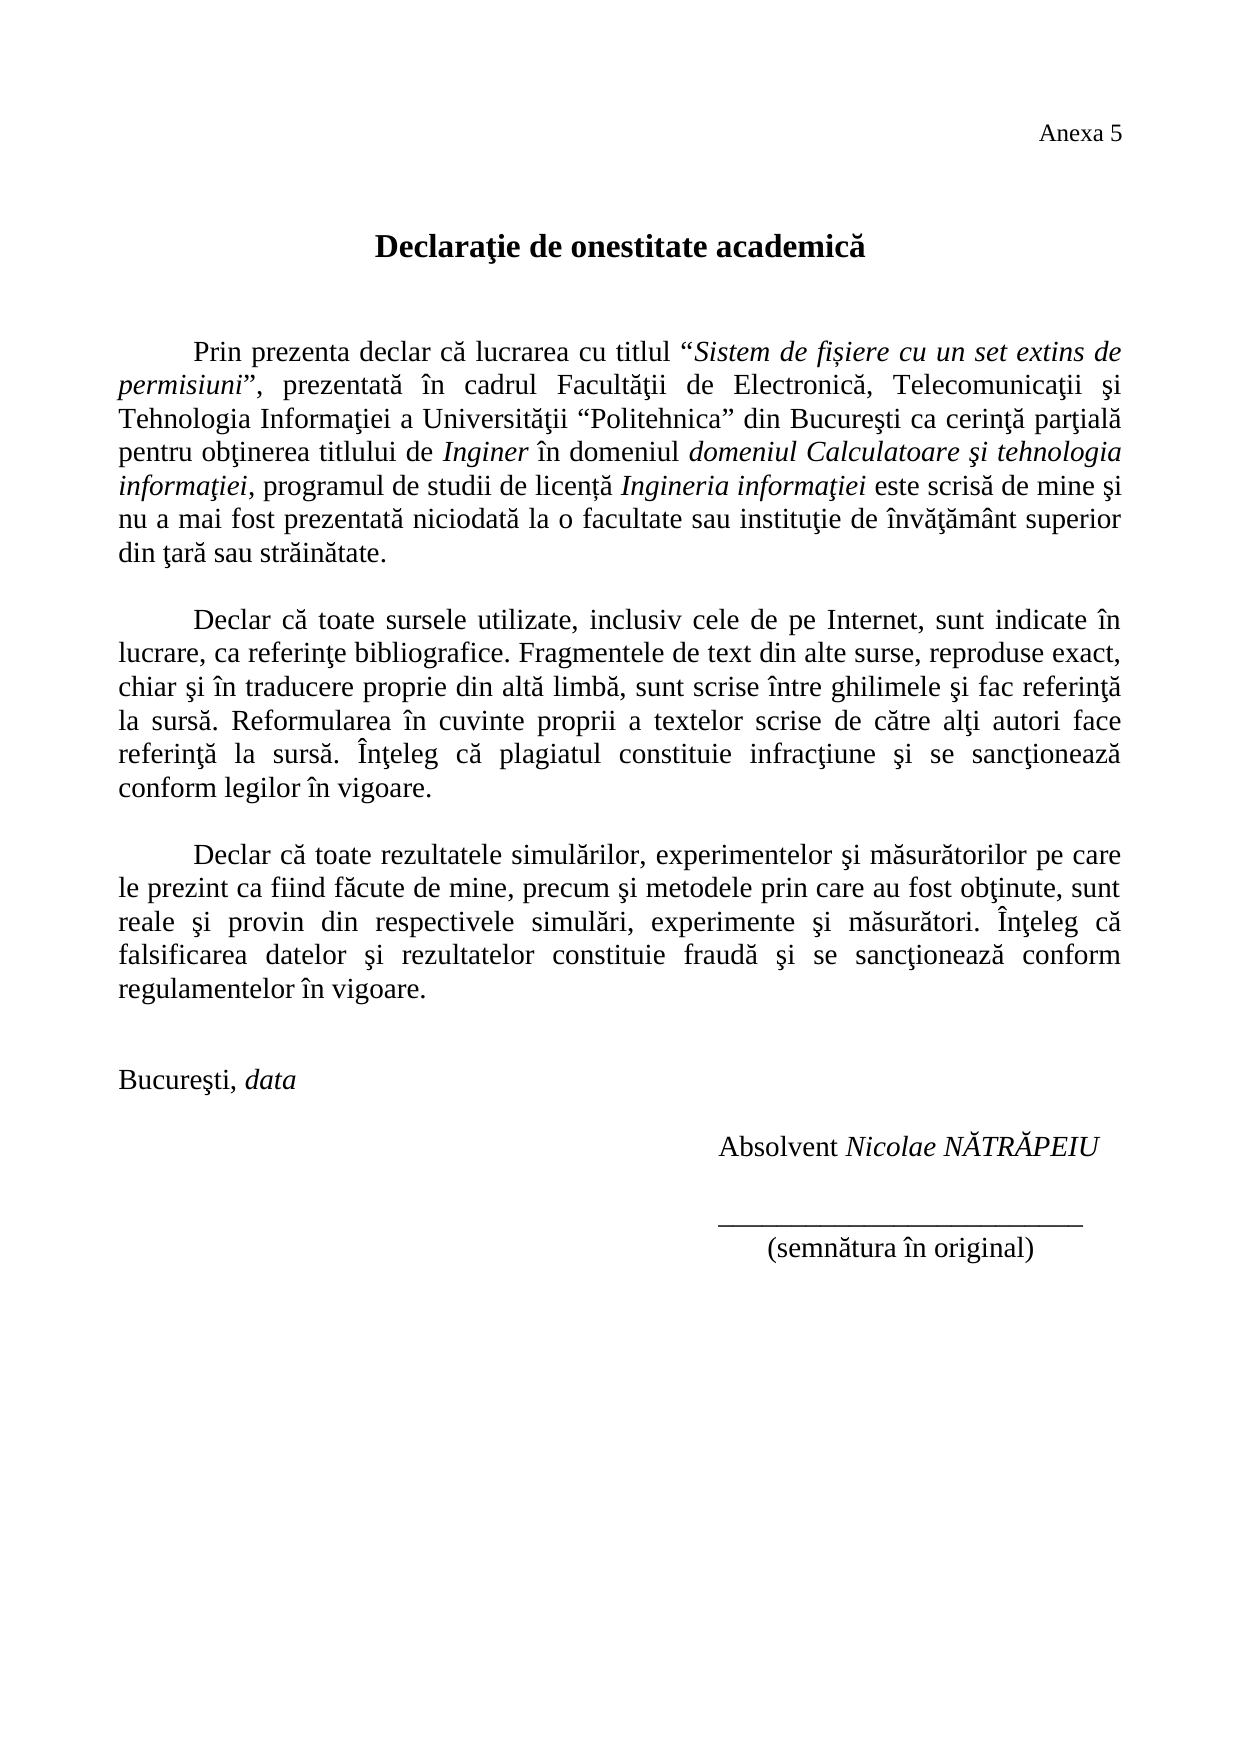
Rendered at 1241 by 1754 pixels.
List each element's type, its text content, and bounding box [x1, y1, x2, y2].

text Bucureşti, data [118, 1062, 1122, 1096]
text Prin prezenta declar că lucrarea cu titlul “Sistem de fișiere cu un set extins de permisiuni”, prezentată în cadrul Facultăţii de Electronică, Telecomunicaţii şi Tehnologia Informaţiei a Universităţii “Politehnica” din Bucureşti ca cerinţă parţială pentru obţinerea titlului de Inginer în domeniul domeniul Calculatoare şi tehnologia informaţiei, programul de studii de licență Ingineria informaţiei este scrisă de mine şi nu a mai fost prezentată niciodată la o facultate sau instituţie de învăţământ superior din ţară sau străinătate. [118, 334, 1122, 568]
text Anexa 5 [118, 118, 1122, 147]
text Declar că toate sursele utilizate, inclusiv cele de pe Internet, sunt indicate în lucrare, ca referinţe bibliografice. Fragmentele de text din alte surse, reproduse exact, chiar şi în traducere proprie din altă limbă, sunt scrise între ghilimele şi fac referinţă la sursă. Reformularea în cuvinte proprii a textelor scrise de către alţi autori face referinţă la sursă. Înţeleg că plagiatul constituie infracţiune şi se sancţionează conform legilor în vigoare. [118, 602, 1122, 803]
text Absolvent Nicolae NĂTRĂPEIU [118, 1129, 1122, 1163]
text Declaraţie de onestitate academică [118, 226, 1122, 264]
text Declar că toate rezultatele simulărilor, experimentelor şi măsurătorilor pe care le prezint ca fiind făcute de mine, precum şi metodele prin care au fost obţinute, sunt reale şi provin din respectivele simulări, experimente şi măsurători. Înţeleg că falsificarea datelor şi rezultatelor constituie fraudă şi se sancţionează conform regulamentelor în vigoare. [118, 837, 1122, 1004]
text (semnătura în original) [118, 1230, 1122, 1263]
text _________________________ [118, 1196, 1122, 1230]
